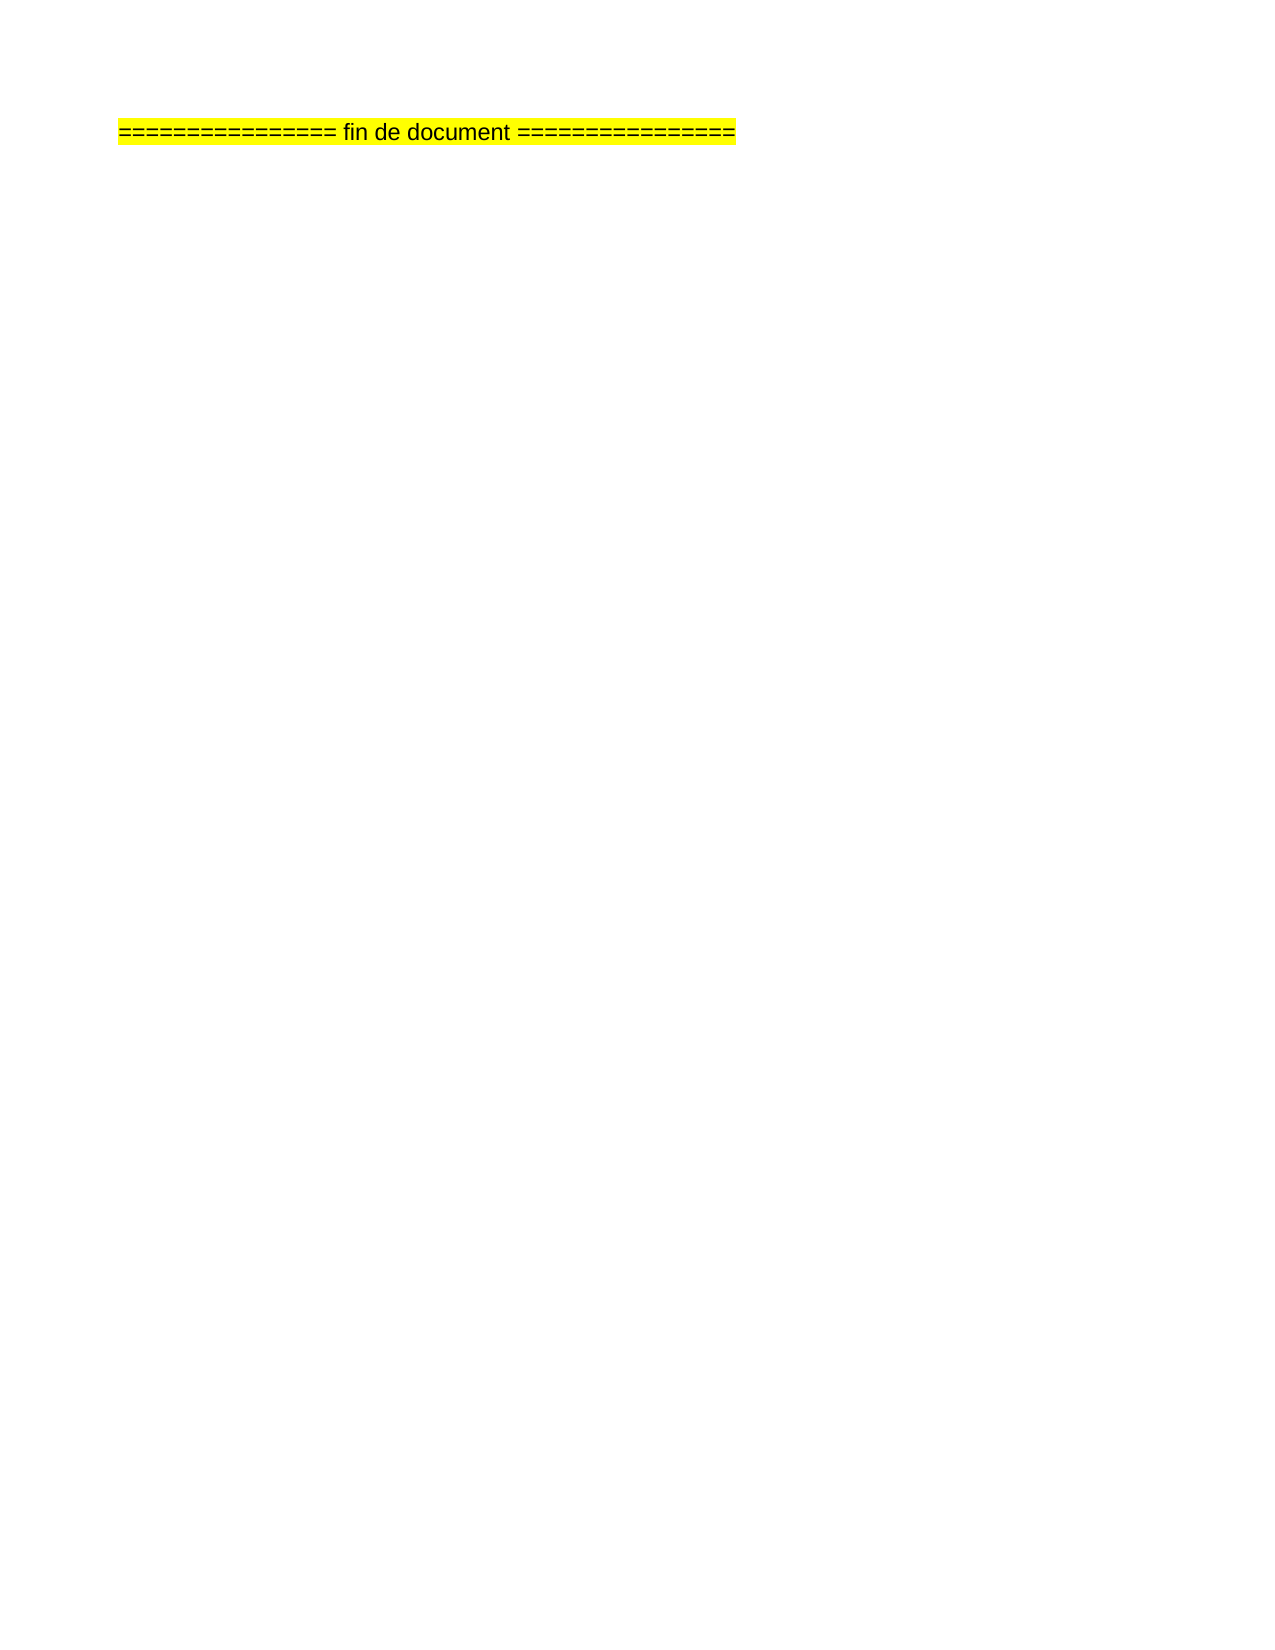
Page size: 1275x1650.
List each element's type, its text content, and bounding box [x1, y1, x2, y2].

text ================ fin de document ================ [118, 118, 1157, 145]
